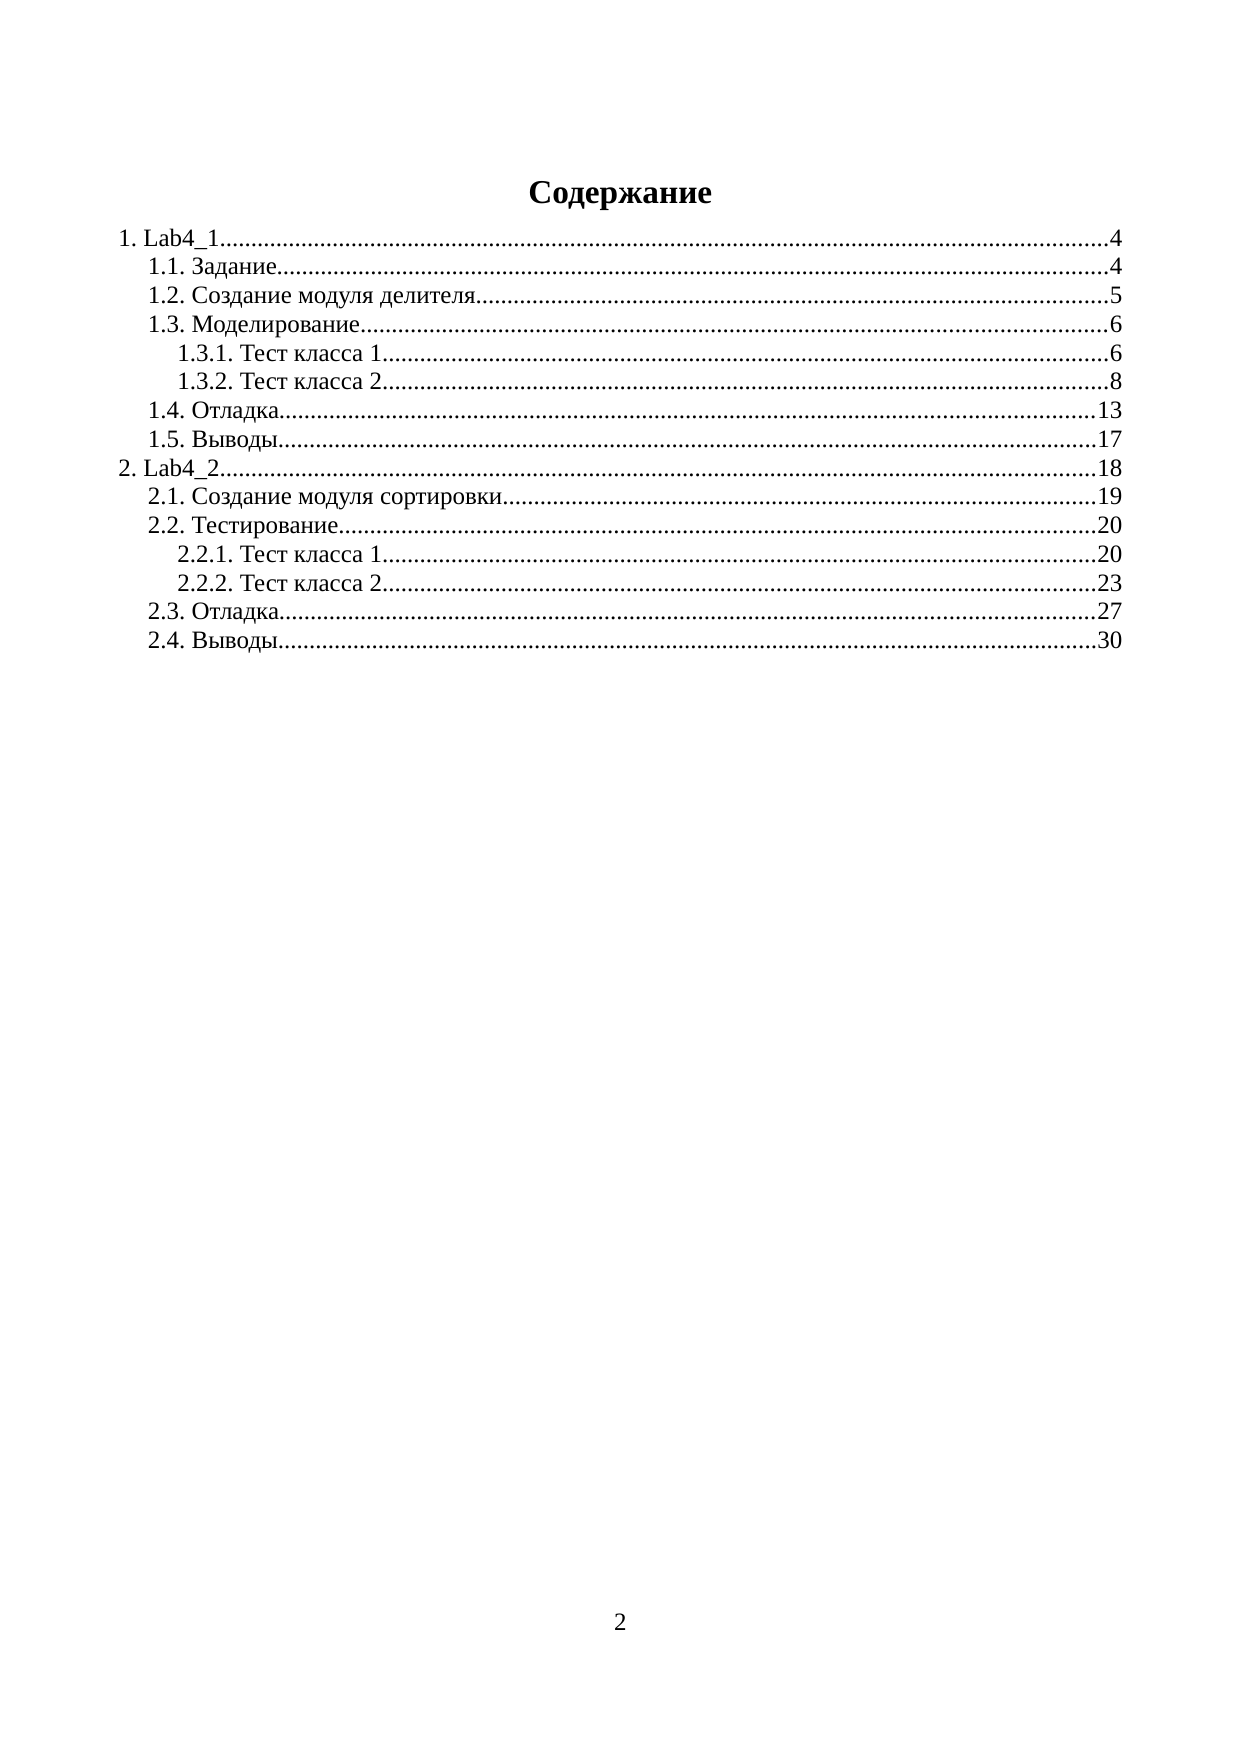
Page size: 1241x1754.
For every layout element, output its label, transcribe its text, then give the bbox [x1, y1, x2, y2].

text 2.1. Создание модуля сортировки 19 [148, 481, 1122, 510]
text 1.1. Задание 4 [148, 251, 1122, 280]
text 1.2. Создание модуля делителя 5 [148, 280, 1122, 309]
text 1.3.1. Тест класса 1 6 [177, 338, 1122, 366]
text 1.3. Моделирование 6 [148, 309, 1122, 338]
text 2.4. Выводы 30 [148, 625, 1122, 654]
text 1. Lab4_1 4 [118, 223, 1122, 251]
subtitle Содержание [118, 172, 1122, 210]
text 2.2.1. Тест класса 1 20 [177, 539, 1122, 568]
text 1.4. Отладка 13 [148, 395, 1122, 424]
text 2.2.2. Тест класса 2 23 [177, 568, 1122, 596]
text 1.5. Выводы 17 [148, 424, 1122, 453]
text 2.2. Тестирование 20 [148, 510, 1122, 539]
text 1.3.2. Тест класса 2 8 [177, 366, 1122, 395]
text 2. Lab4_2 18 [118, 453, 1122, 481]
text 2.3. Отладка 27 [148, 596, 1122, 625]
